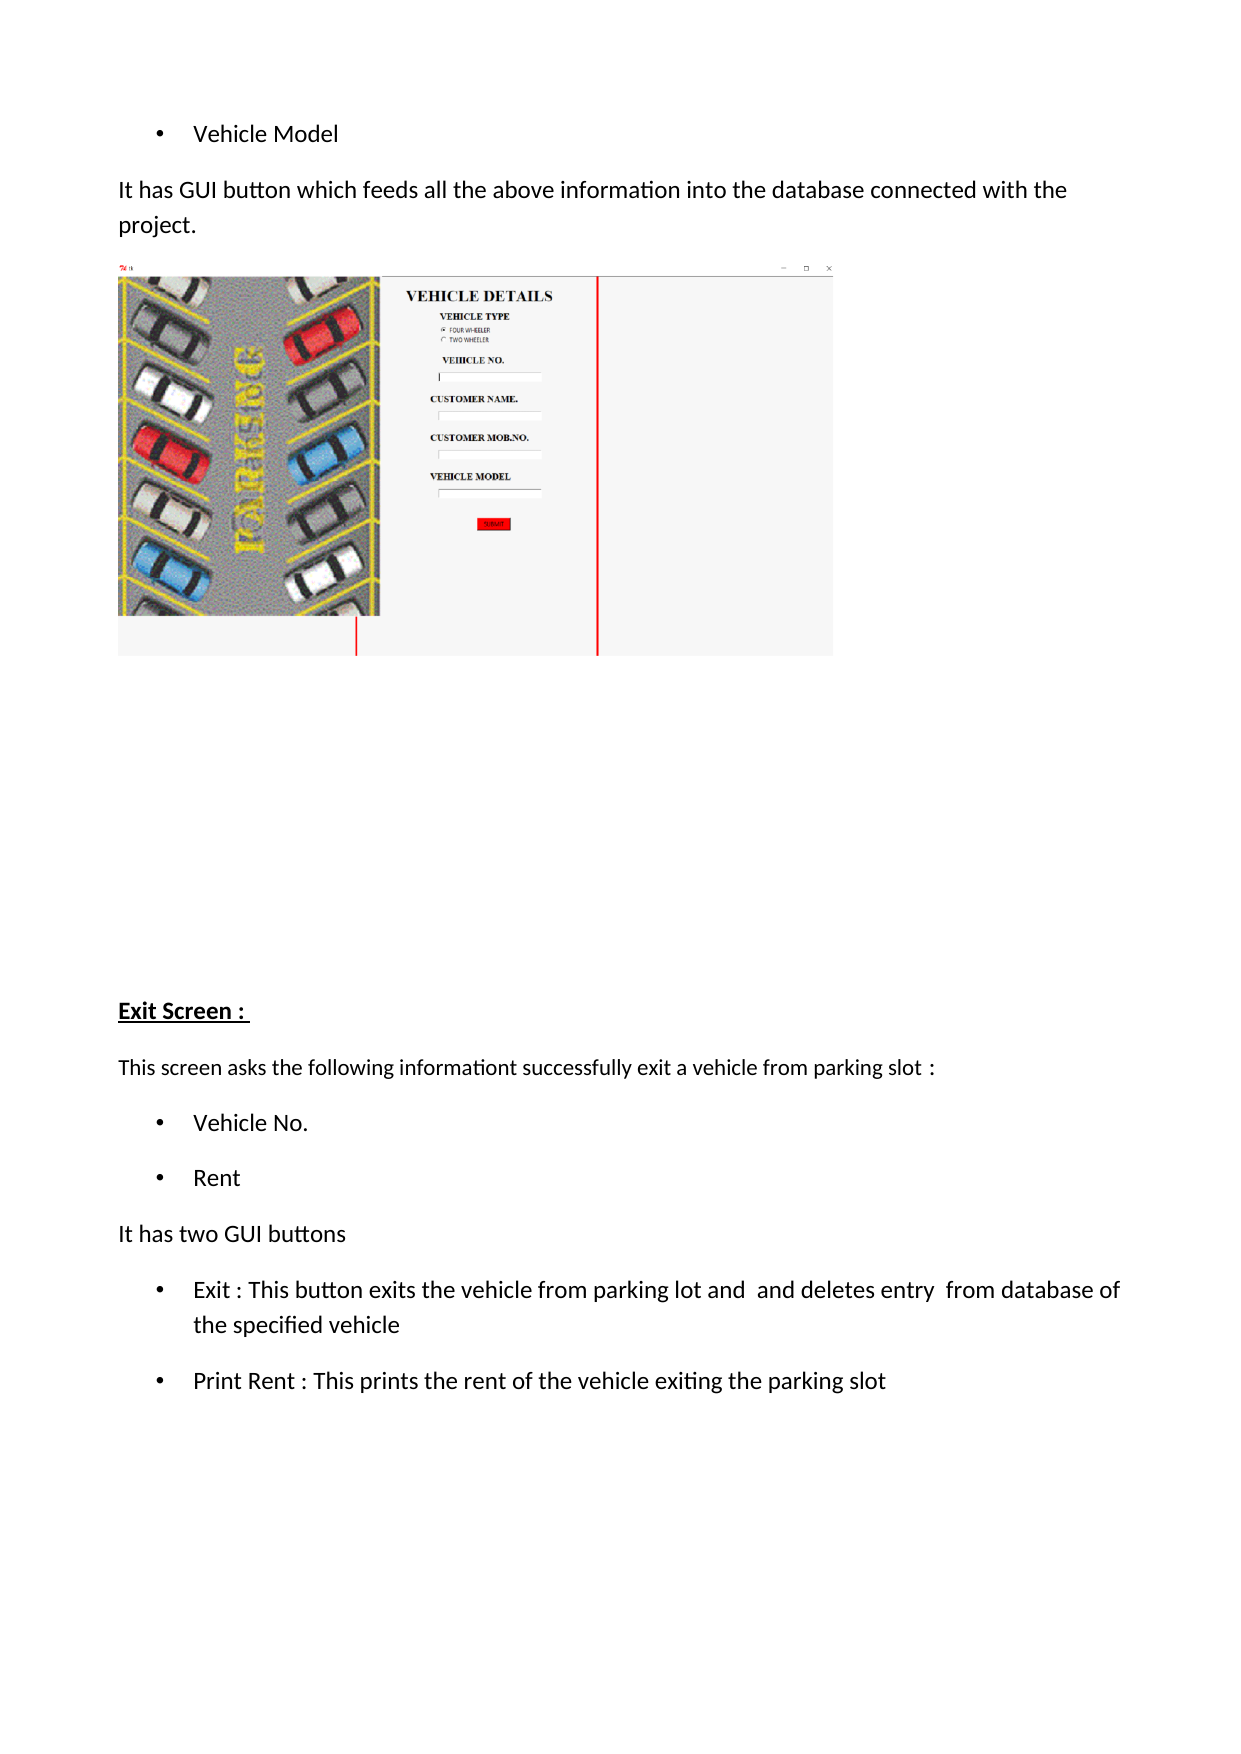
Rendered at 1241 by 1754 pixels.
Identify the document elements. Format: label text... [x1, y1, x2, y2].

list Vehicle Model [156, 118, 1122, 149]
text Exit Screen : [118, 995, 1122, 1026]
text It has GUI button which feeds all the above information into the database connected with the project. [118, 174, 1122, 239]
list Vehicle No. [156, 1107, 1122, 1137]
list Exit : This button exits the vehicle from parking lot and and deletes entry from database of the specified vehicle [156, 1274, 1122, 1340]
text This screen asks the following informationt successfully exit a vehicle from parking slot : [118, 1051, 1122, 1081]
list Rent [156, 1162, 1122, 1193]
list Print Rent : This prints the rent of the vehicle exiting the parking slot [156, 1365, 1122, 1396]
text It has two GUI buttons [118, 1218, 1122, 1249]
